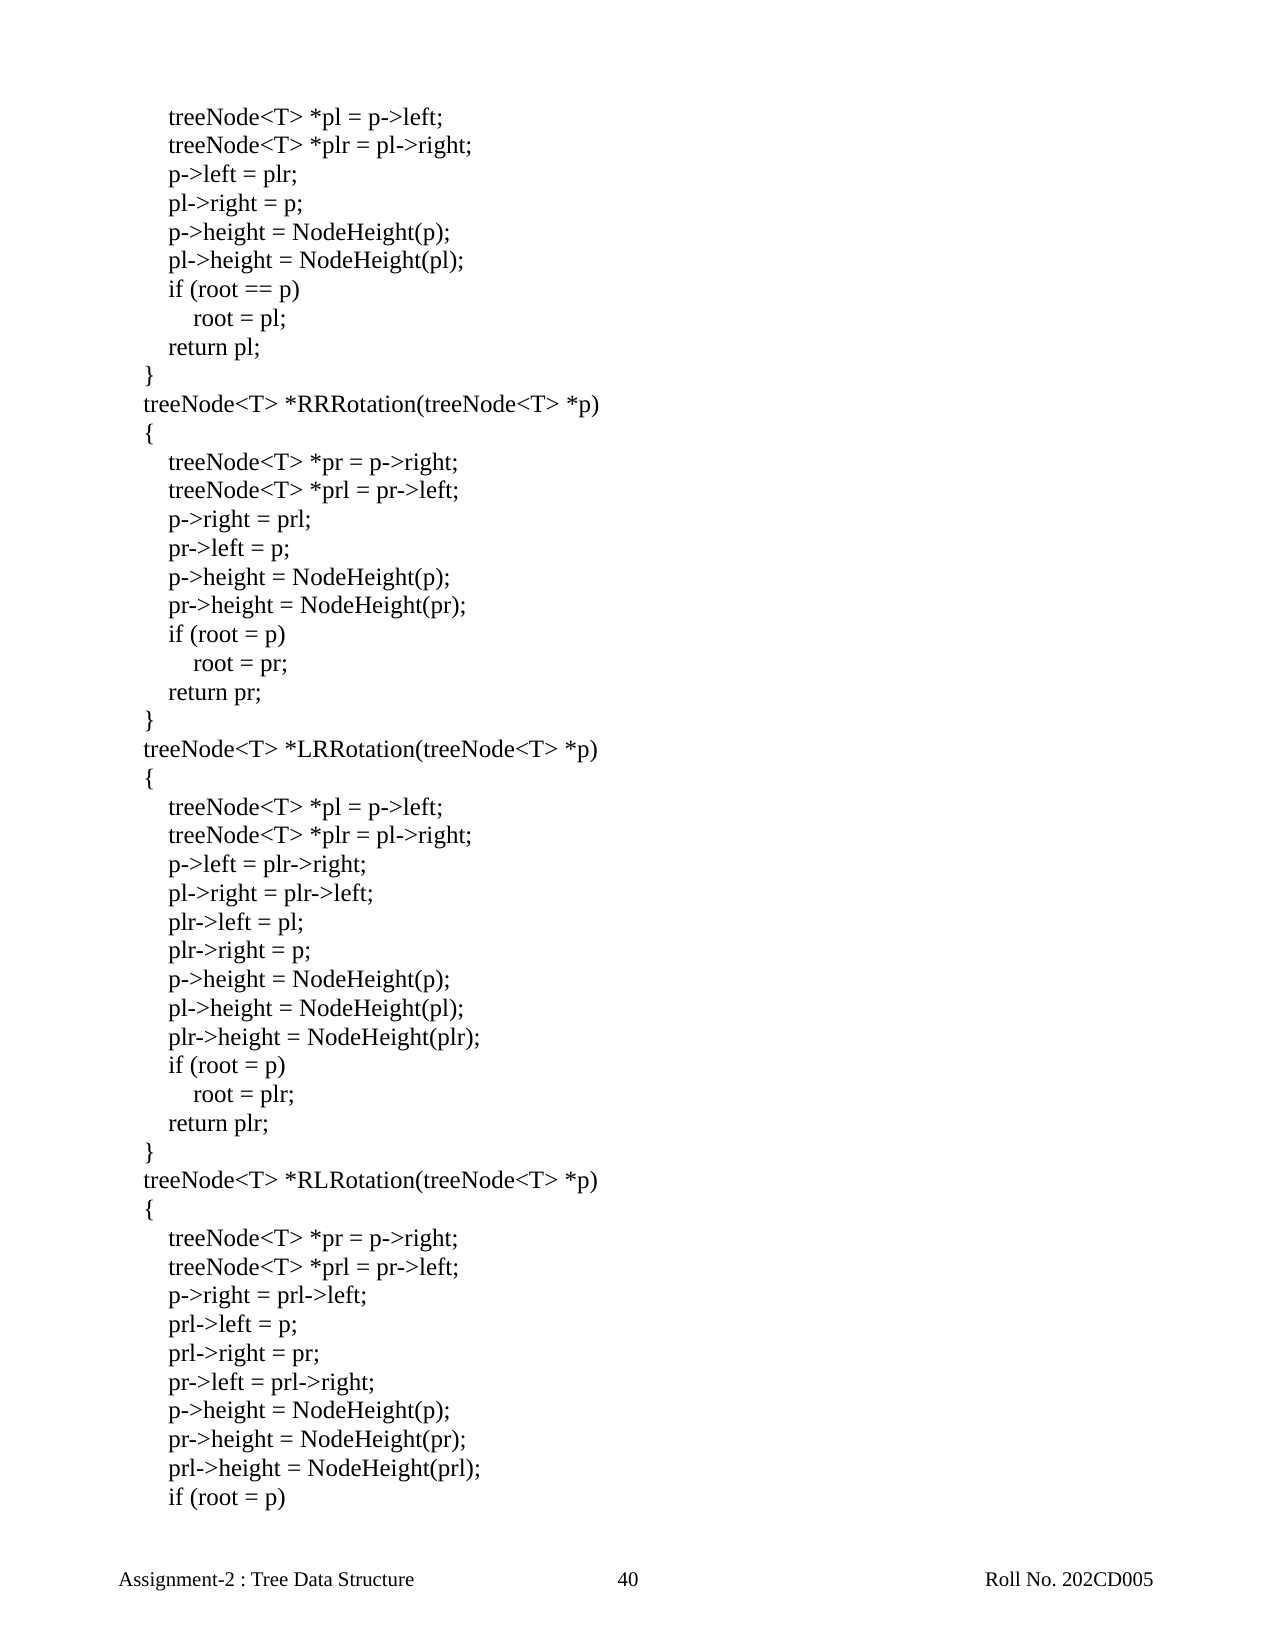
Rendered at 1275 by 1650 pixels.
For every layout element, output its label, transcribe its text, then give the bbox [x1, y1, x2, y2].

text treeNode<T> *prl = pr->left; [118, 1252, 1157, 1280]
text treeNode<T> *plr = pl->right; [118, 820, 1157, 849]
text prl->height = NodeHeight(prl); [118, 1453, 1157, 1482]
text pl->right = plr->left; [118, 878, 1157, 907]
text pl->height = NodeHeight(pl); [118, 993, 1157, 1022]
text pr->left = p; [118, 533, 1157, 562]
text if (root = p) [118, 1050, 1157, 1079]
text treeNode<T> *prl = pr->left; [118, 475, 1157, 504]
text } [118, 1137, 1157, 1165]
text p->height = NodeHeight(p); [118, 1395, 1157, 1424]
text p->right = prl->left; [118, 1280, 1157, 1309]
text pl->height = NodeHeight(pl); [118, 245, 1157, 274]
text pr->height = NodeHeight(pr); [118, 1424, 1157, 1453]
text return pl; [118, 332, 1157, 360]
text treeNode<T> *LRRotation(treeNode<T> *p) [118, 734, 1157, 763]
text pl->right = p; [118, 188, 1157, 217]
text plr->height = NodeHeight(plr); [118, 1022, 1157, 1050]
text if (root == p) [118, 274, 1157, 303]
text p->height = NodeHeight(p); [118, 964, 1157, 993]
text return plr; [118, 1108, 1157, 1137]
text plr->right = p; [118, 935, 1157, 964]
text prl->right = pr; [118, 1338, 1157, 1367]
text } [118, 705, 1157, 734]
text { [118, 1194, 1157, 1223]
text if (root = p) [118, 1482, 1157, 1510]
text { [118, 418, 1157, 447]
text } [118, 360, 1157, 389]
text treeNode<T> *pl = p->left; [118, 792, 1157, 820]
text treeNode<T> *pl = p->left; [118, 102, 1157, 130]
text root = pl; [118, 303, 1157, 332]
text prl->left = p; [118, 1309, 1157, 1338]
text { [118, 763, 1157, 792]
text treeNode<T> *pr = p->right; [118, 1223, 1157, 1252]
text p->left = plr->right; [118, 849, 1157, 878]
text p->left = plr; [118, 159, 1157, 188]
text p->height = NodeHeight(p); [118, 217, 1157, 245]
text pr->height = NodeHeight(pr); [118, 590, 1157, 619]
text p->height = NodeHeight(p); [118, 562, 1157, 590]
text treeNode<T> *plr = pl->right; [118, 130, 1157, 159]
text pr->left = prl->right; [118, 1367, 1157, 1395]
text treeNode<T> *pr = p->right; [118, 447, 1157, 475]
text if (root = p) [118, 619, 1157, 648]
text treeNode<T> *RLRotation(treeNode<T> *p) [118, 1165, 1157, 1194]
text root = pr; [118, 648, 1157, 677]
text p->right = prl; [118, 504, 1157, 533]
text root = plr; [118, 1079, 1157, 1108]
text return pr; [118, 677, 1157, 705]
text plr->left = pl; [118, 907, 1157, 935]
text treeNode<T> *RRRotation(treeNode<T> *p) [118, 389, 1157, 418]
